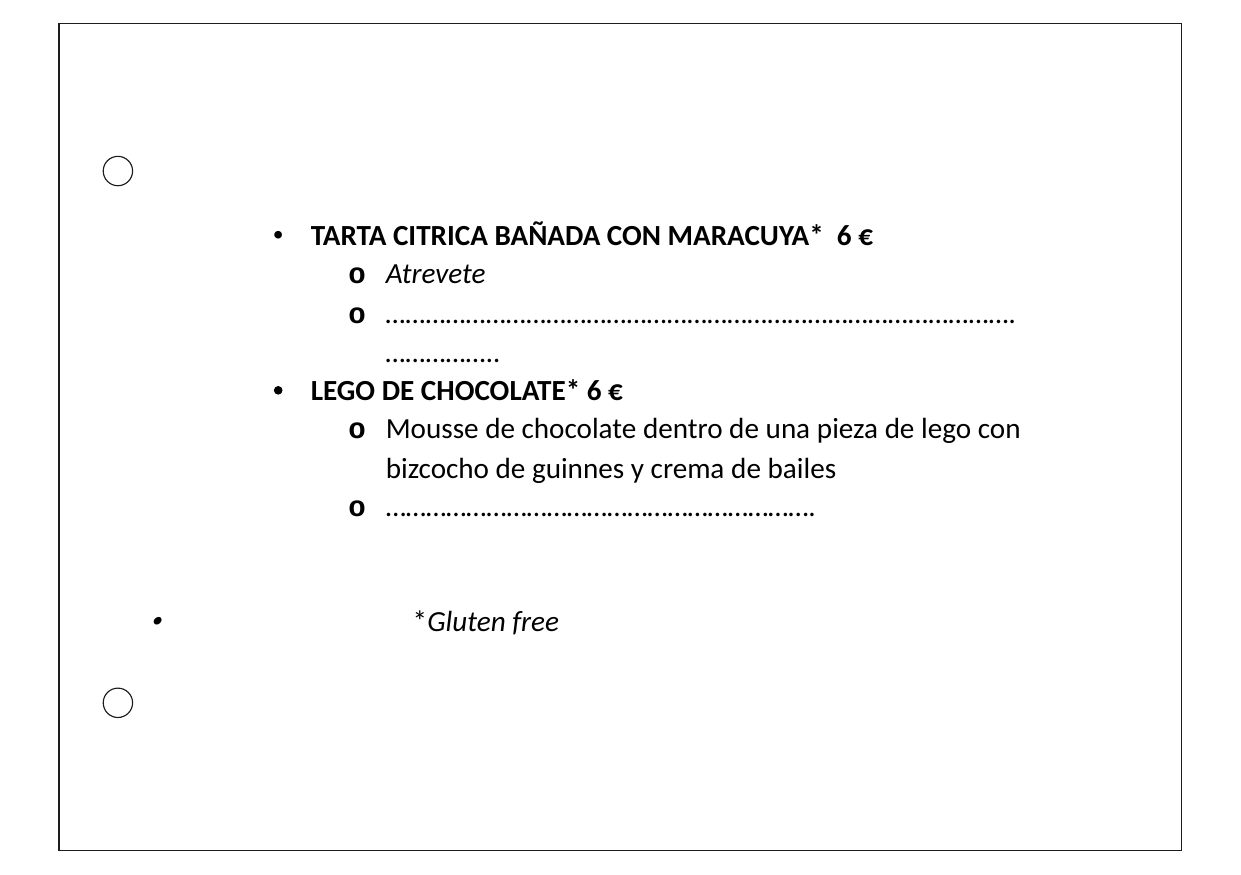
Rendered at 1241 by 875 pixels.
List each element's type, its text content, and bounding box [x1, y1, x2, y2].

list TARTA CITRICA BAÑADA CON MARACUYA* 6 € [273, 217, 1131, 253]
list LEGO DE CHOCOLATE* 6 € [273, 372, 1131, 408]
list ………………………………………………………. [348, 488, 1090, 525]
list Atrevete [348, 255, 1131, 292]
list Mousse de chocolate dentro de una pieza de lego con bizcocho de guinnes y crema de bailes [348, 410, 1090, 485]
list …………………………………………………………………………………. …………….. [348, 295, 1131, 370]
list *Gluten free [150, 603, 1090, 639]
